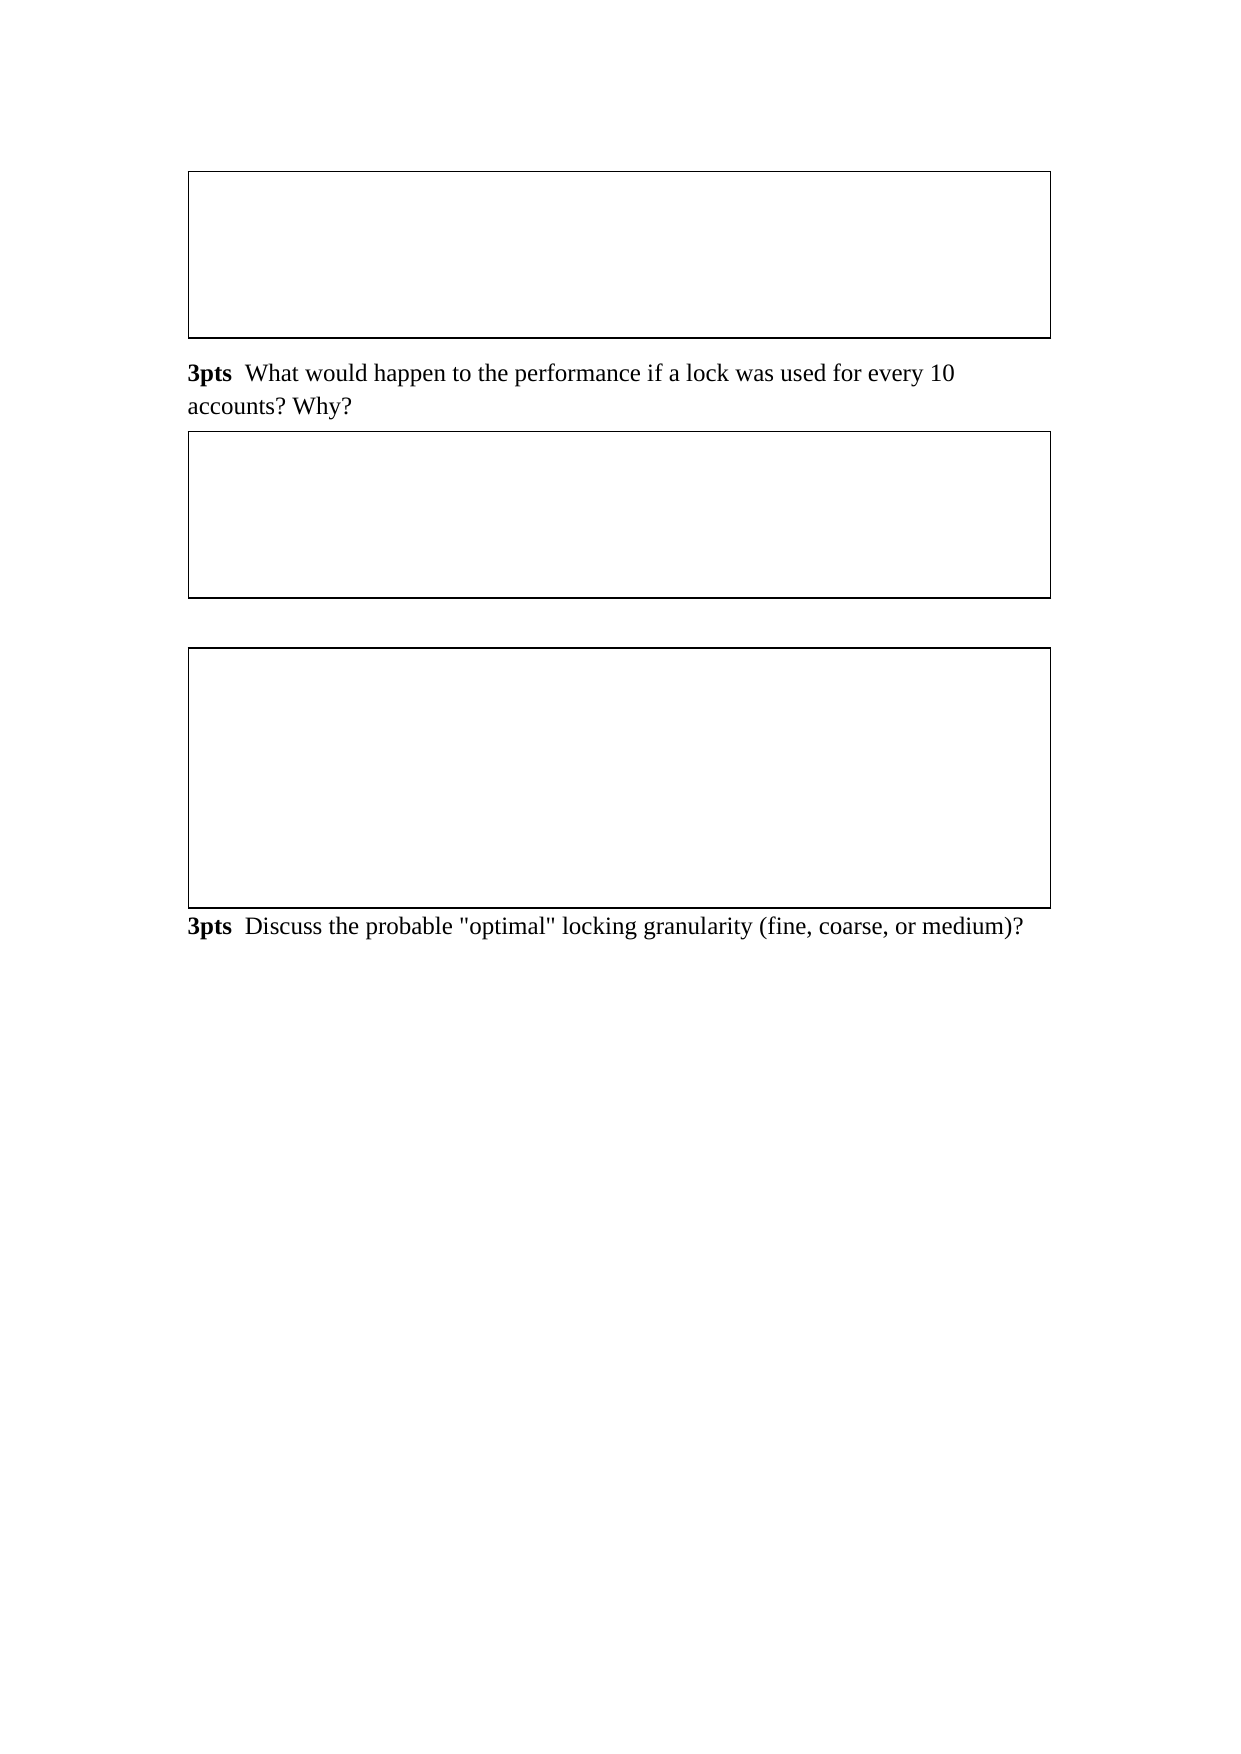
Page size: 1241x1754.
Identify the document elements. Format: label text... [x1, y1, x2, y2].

text 3pts Discuss the probable "optimal" locking granularity (fine, coarse, or medium)? [187, 422, 1053, 942]
text 3pts What would happen to the performance if a lock was used for every 10 accounts? Why? [187, 162, 1053, 422]
